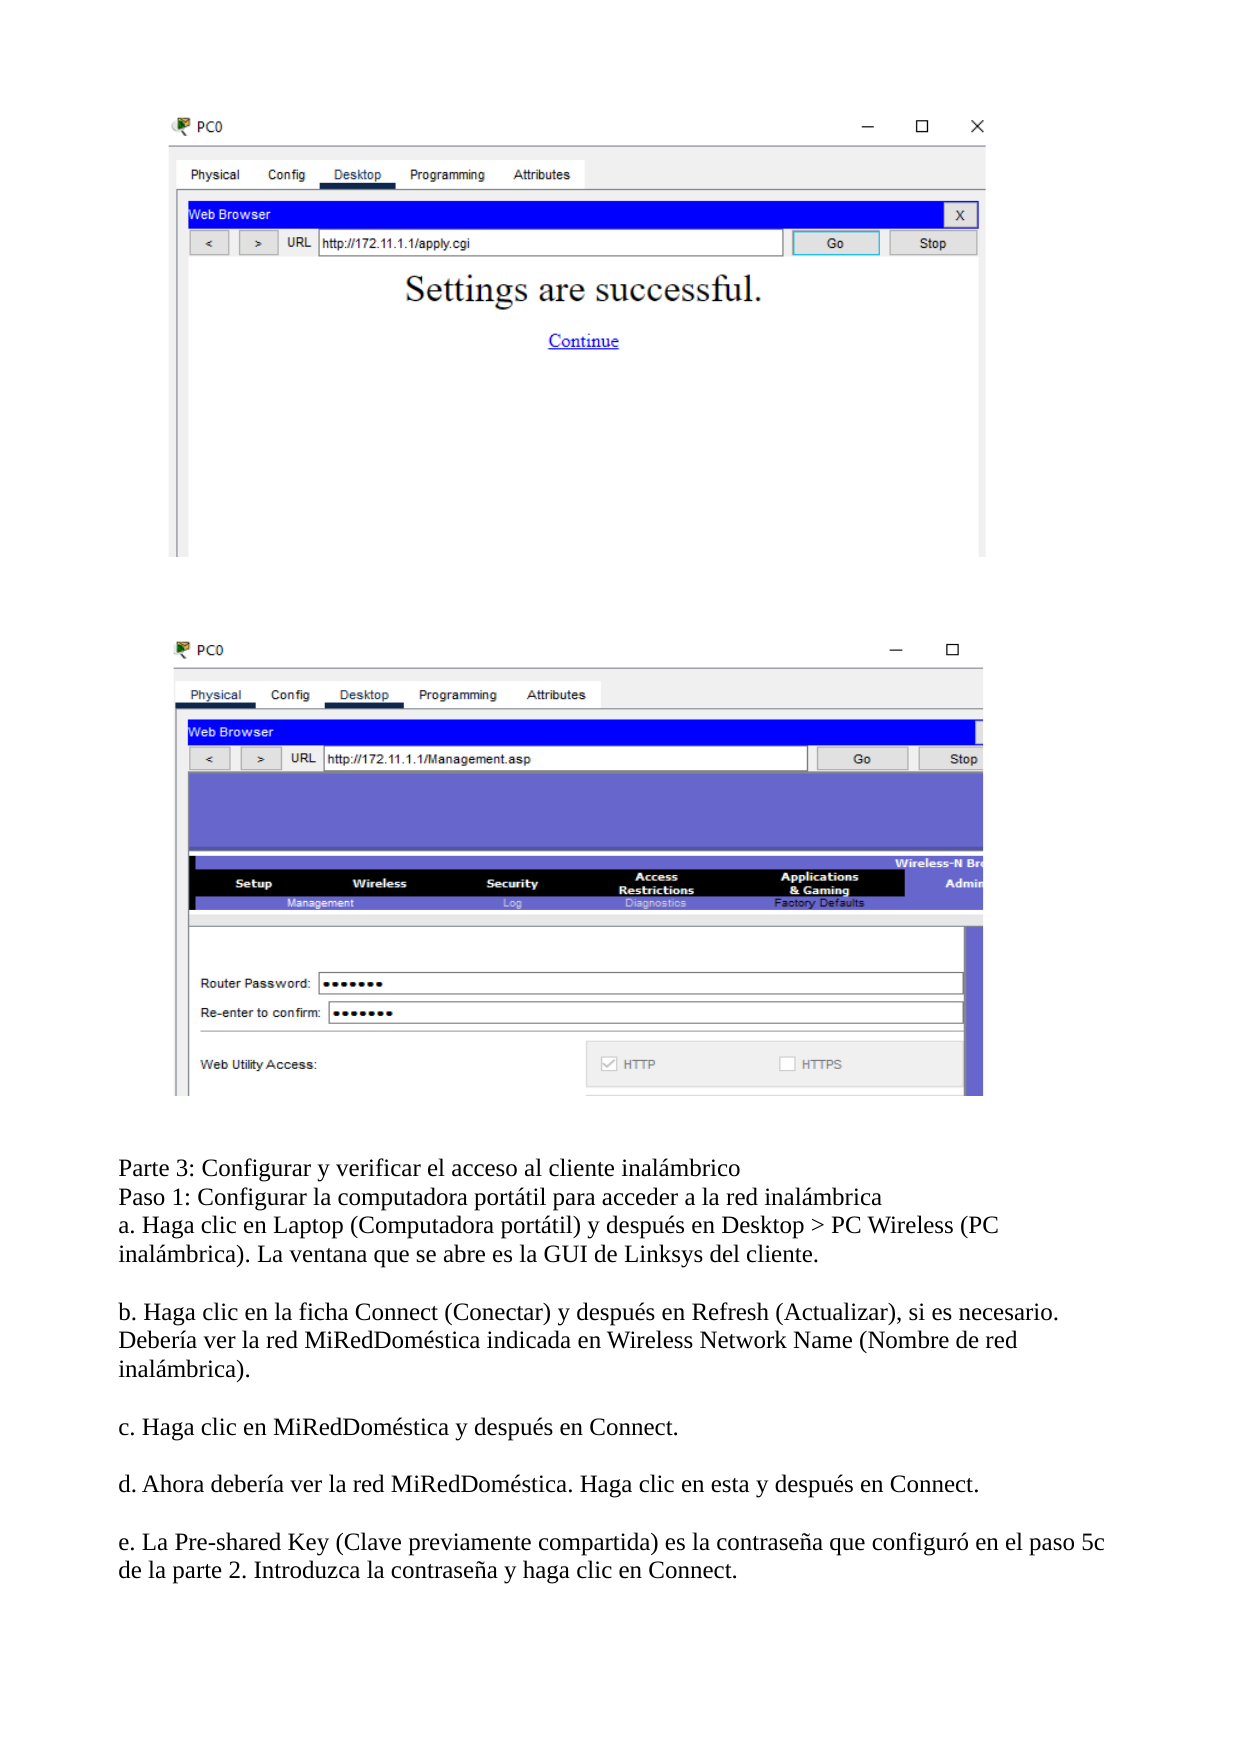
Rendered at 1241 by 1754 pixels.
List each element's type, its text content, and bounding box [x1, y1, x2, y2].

text b. Haga clic en la ficha Connect (Conectar) y después en Refresh (Actualizar), si es necesario. Debería ver la red MiRedDoméstica indicada en Wireless Network Name (Nombre de red inalámbrica). [118, 1297, 1122, 1383]
text a. Haga clic en Laptop (Computadora portátil) y después en Desktop > PC Wireless (PC inalámbrica). La ventana que se abre es la GUI de Linksys del cliente. [118, 1211, 1122, 1268]
text e. La Pre-shared Key (Clave previamente compartida) es la contraseña que configuró en el paso 5c de la parte 2. Introduzca la contraseña y haga clic en Connect. [118, 1527, 1122, 1584]
picture [173, 636, 984, 1096]
text Paso 1: Configurar la computadora portátil para acceder a la red inalámbrica [118, 1182, 1122, 1211]
text c. Haga clic en MiRedDoméstica y después en Connect. [118, 1412, 1122, 1441]
text Parte 3: Configurar y verificar el acceso al cliente inalámbrico [118, 1153, 1122, 1182]
picture [168, 113, 986, 557]
text d. Ahora debería ver la red MiRedDoméstica. Haga clic en esta y después en Connect. [118, 1469, 1122, 1498]
